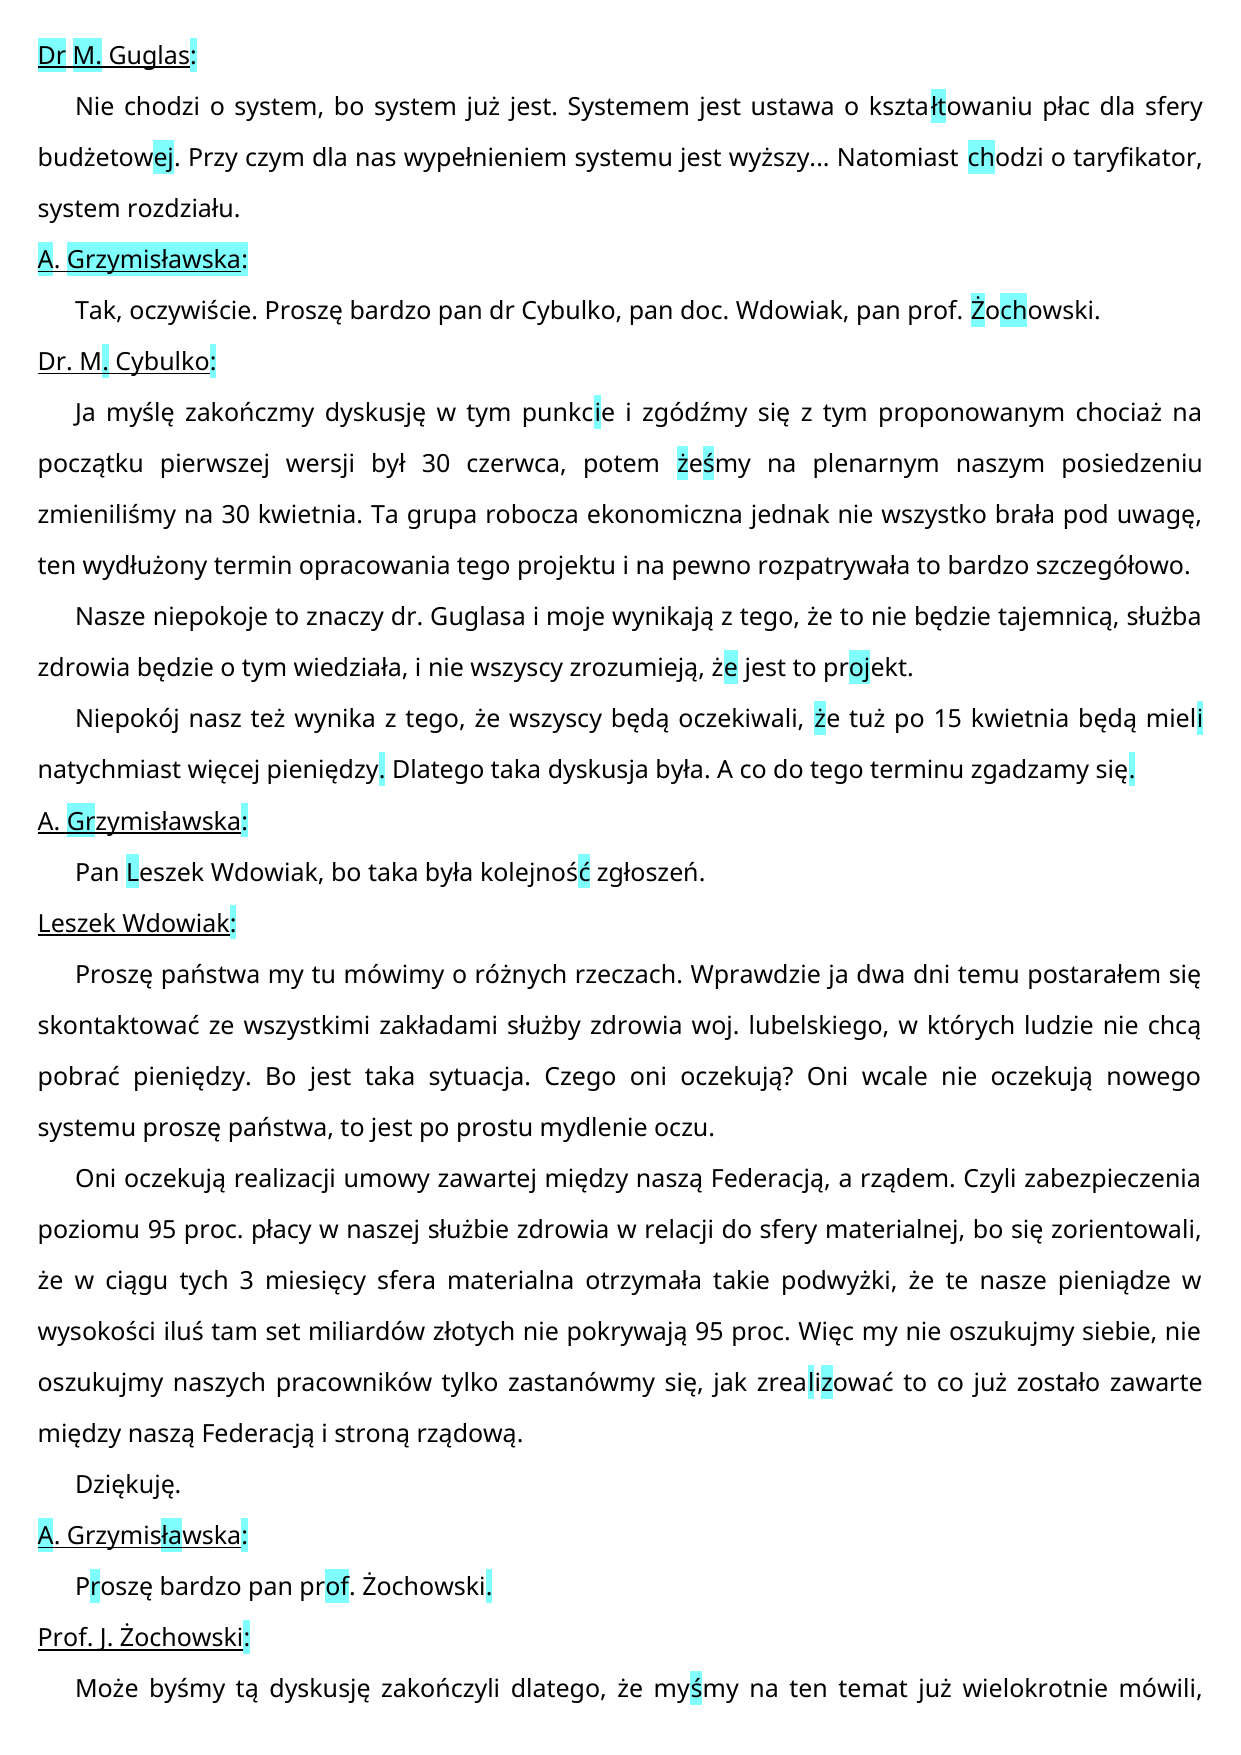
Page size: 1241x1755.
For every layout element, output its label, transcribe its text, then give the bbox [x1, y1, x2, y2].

text Dr M. Guglas: [37, 37, 1203, 72]
text Pan Leszek Wdowiak, bo taka była kolejność zgłoszeń. [37, 854, 1203, 888]
text A. Grzymisławska: [37, 803, 1203, 837]
text Prof. J. Żochowski: [37, 1620, 1203, 1654]
text Dr. M. Cybulko: [37, 344, 1203, 378]
text Tak, oczywiście. Proszę bardzo pan dr Cybulko, pan doc. Wdowiak, pan prof. Żochowski. [37, 293, 1203, 327]
text Proszę bardzo pan prof. Żochowski. [37, 1569, 1203, 1603]
text Proszę państwa my tu mówimy o różnych rzeczach. Wprawdzie ja dwa dni temu postarałem się skontaktować ze wszystkimi zakładami służby zdrowia woj. lubelskiego, w których ludzie nie chcą pobrać pieniędzy. Bo jest taka sytuacja. Czego oni oczekują? Oni wcale nie oczekują nowego systemu proszę państwa, to jest po prostu mydlenie oczu. [37, 956, 1203, 1143]
text Oni oczekują realizacji umowy zawartej między naszą Federacją, a rządem. Czyli zabezpieczenia poziomu 95 proc. płacy w naszej służbie zdrowia w relacji do sfery materialnej, bo się zorientowali, że w ciągu tych 3 miesięcy sfera materialna otrzymała takie podwyżki, że te nasze pieniądze w wysokości iluś tam set miliardów złotych nie pokrywają 95 proc. Więc my nie oszukujmy siebie, nie oszukujmy naszych pracowników tylko zastanówmy się, jak zrealizować to co już zostało zawarte między naszą Federacją i stroną rządową. [37, 1160, 1203, 1450]
text Niepokój nasz też wynika z tego, że wszyscy będą oczekiwali, że tuż po 15 kwietnia będą mieli natychmiast więcej pieniędzy. Dlatego taka dyskusja była. A co do tego terminu zgadzamy się. [37, 701, 1203, 786]
text Dziękuję. [37, 1467, 1203, 1501]
text A. Grzymisławska: [37, 1518, 1203, 1552]
text Nasze niepokoje to znaczy dr. Guglasa i moje wynikają z tego, że to nie będzie tajemnicą, służba zdrowia będzie o tym wiedziała, i nie wszyscy zrozumieją, że jest to projekt. [37, 599, 1203, 684]
text Nie chodzi o system, bo system już jest. Systemem jest ustawa o kształtowaniu płac dla sfery budżetowej. Przy czym dla nas wypełnieniem systemu jest wyższy... Natomiast chodzi o taryfikator, system rozdziału. [37, 88, 1203, 225]
text Leszek Wdowiak: [37, 905, 1203, 939]
text A. Grzymisławska: [37, 242, 1203, 276]
text Może byśmy tą dyskusję zakończyli dlatego, że myśmy na ten temat już wielokrotnie mówili, [37, 1671, 1203, 1705]
text Ja myślę zakończmy dyskusję w tym punkcie i zgódźmy się z tym proponowanym chociaż na początku pierwszej wersji był 30 czerwca, potem żeśmy na plenarnym naszym posiedzeniu zmieniliśmy na 30 kwietnia. Ta grupa robocza ekonomiczna jednak nie wszystko brała pod uwagę, ten wydłużony termin opracowania tego projektu i na pewno rozpatrywała to bardzo szczegółowo. [37, 395, 1203, 582]
